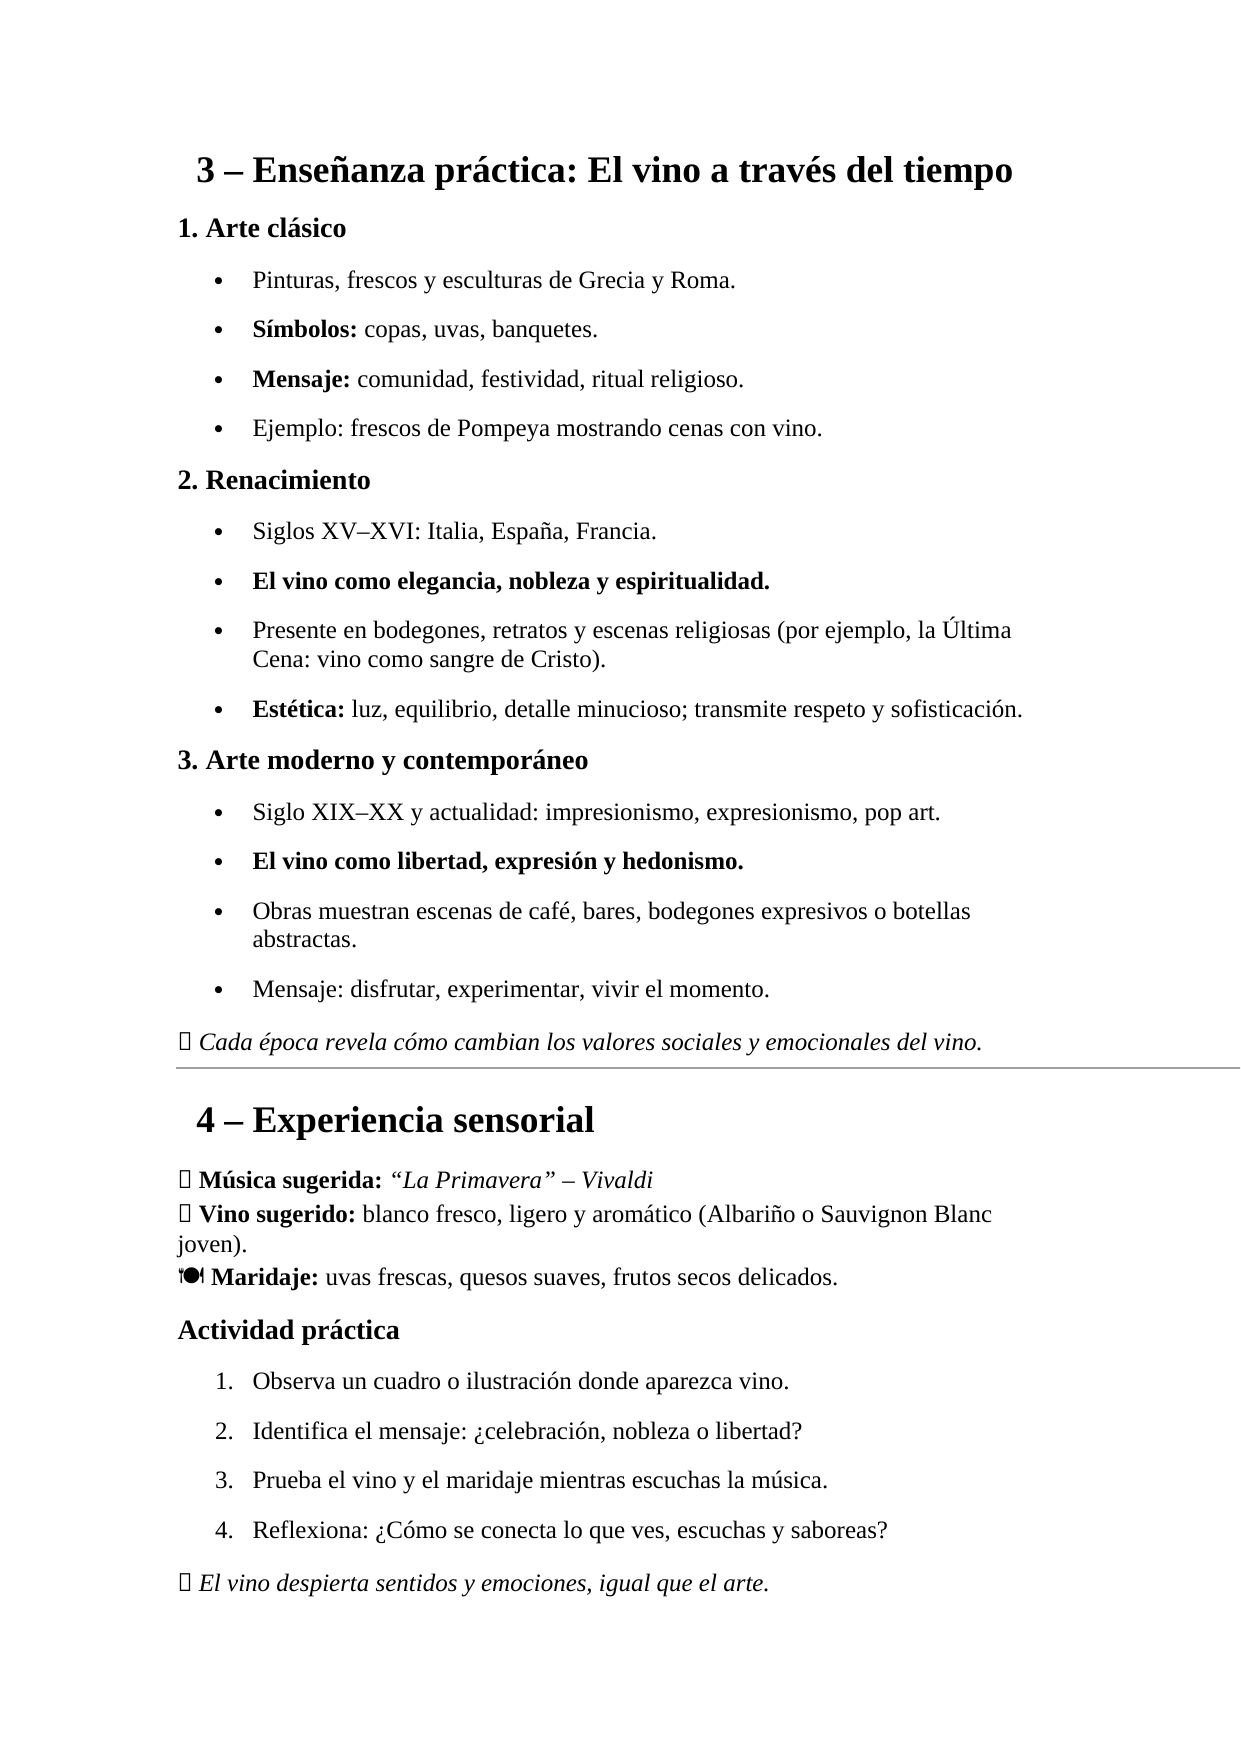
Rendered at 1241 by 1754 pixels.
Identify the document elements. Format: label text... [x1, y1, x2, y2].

list Observa un cuadro o ilustración donde aparezca vino. [215, 1366, 1063, 1395]
list Mensaje: comunidad, festividad, ritual religioso. [215, 364, 1063, 393]
list Siglos XV–XVI: Italia, España, Francia. [215, 516, 1063, 545]
text 🎶 Música sugerida: “La Primavera” – Vivaldi 🍷 Vino sugerido: blanco fresco, ligero y aromático (Albariño o Sauvignon Blanc joven). 🍽 Maridaje: uvas frescas, quesos suaves, frutos secos delicados. [177, 1161, 1063, 1292]
subtitle 3. Arte moderno y contemporáneo [177, 743, 1063, 776]
subtitle 1. Arte clásico [177, 212, 1063, 244]
list El vino como libertad, expresión y hedonismo. [215, 846, 1063, 875]
list Estética: luz, equilibrio, detalle minucioso; transmite respeto y sofisticación. [215, 694, 1063, 723]
list Siglo XIX–XX y actualidad: impresionismo, expresionismo, pop art. [215, 797, 1063, 825]
list Reflexiona: ¿Cómo se conecta lo que ves, escuchas y saboreas? [215, 1515, 1063, 1544]
subtitle 3 – Enseñanza práctica: El vino a través del tiempo [177, 148, 1063, 191]
subtitle Actividad práctica [177, 1313, 1063, 1345]
list Pinturas, frescos y esculturas de Grecia y Roma. [215, 265, 1063, 293]
list Mensaje: disfrutar, experimentar, vivir el momento. [215, 974, 1063, 1003]
text 🎨 El vino despierta sentidos y emociones, igual que el arte. [177, 1564, 1063, 1599]
list Ejemplo: frescos de Pompeya mostrando cenas con vino. [215, 413, 1063, 442]
list Prueba el vino y el maridaje mientras escuchas la música. [215, 1465, 1063, 1494]
list Símbolos: copas, uvas, banquetes. [215, 314, 1063, 343]
list Presente en bodegones, retratos y escenas religiosas (por ejemplo, la Última Cena: vino como sangre de Cristo). [215, 616, 1063, 673]
list Identifica el mensaje: ¿celebración, nobleza o libertad? [215, 1416, 1063, 1444]
list El vino como elegancia, nobleza y espiritualidad. [215, 566, 1063, 595]
text 🎯 Cada época revela cómo cambian los valores sociales y emocionales del vino. [177, 1024, 1063, 1058]
subtitle 2. Renacimiento [177, 463, 1063, 496]
subtitle 4 – Experiencia sensorial [177, 1097, 1063, 1140]
list Obras muestran escenas de café, bares, bodegones expresivos o botellas abstractas. [215, 896, 1063, 953]
